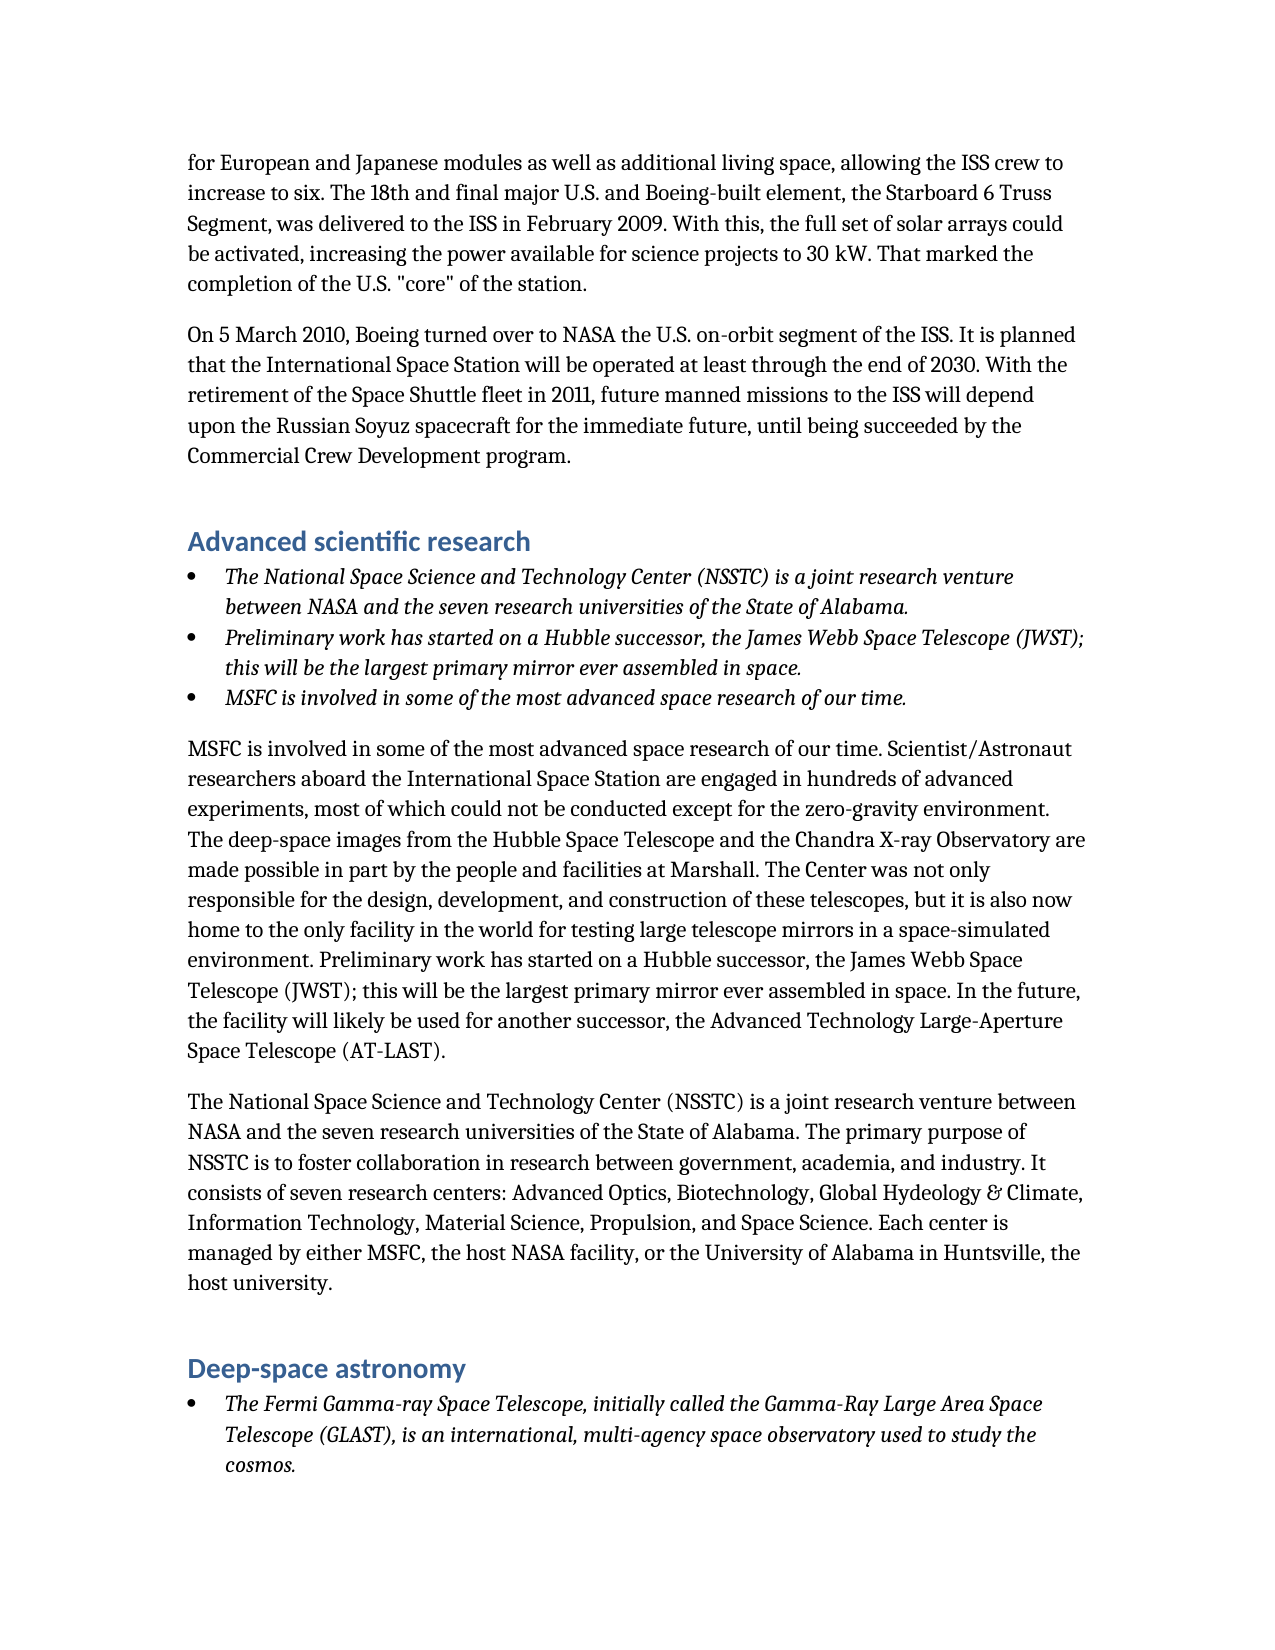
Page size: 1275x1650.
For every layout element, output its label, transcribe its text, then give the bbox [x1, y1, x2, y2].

text for European and Japanese modules as well as additional living space, allowing the ISS crew to increase to six. The 18th and final major U.S. and Boeing-built element, the Starboard 6 Truss Segment, was delivered to the ISS in February 2009. With this, the full set of solar arrays could be activated, increasing the power available for science projects to 30 kW. That marked the completion of the U.S. "core" of the station. [187, 150, 1087, 297]
text MSFC is involved in some of the most advanced space research of our time. Scientist/Astronaut researchers aboard the International Space Station are engaged in hundreds of advanced experiments, most of which could not be conducted except for the zero-gravity environment. The deep-space images from the Hubble Space Telescope and the Chandra X-ray Observatory are made possible in part by the people and facilities at Marshall. The Center was not only responsible for the design, development, and construction of these telescopes, but it is also now home to the only facility in the world for testing large telescope mirrors in a space-simulated environment. Preliminary work has started on a Hubble successor, the James Webb Space Telescope (JWST); this will be the largest primary mirror ever assembled in space. In the future, the facility will likely be used for another successor, the Advanced Technology Large-Aperture Space Telescope (AT-LAST). [187, 736, 1087, 1064]
list MSFC is involved in some of the most advanced space research of our time. [187, 685, 1087, 711]
list The Fermi Gamma-ray Space Telescope, initially called the Gamma-Ray Large Area Space Telescope (GLAST), is an international, multi-agency space observatory used to study the cosmos. [187, 1391, 1087, 1478]
subtitle Advanced scientific research [187, 523, 1087, 558]
subtitle Deep-space astronomy [187, 1350, 1087, 1386]
text On 5 March 2010, Boeing turned over to NASA the U.S. on-orbit segment of the ISS. It is planned that the International Space Station will be operated at least through the end of 2030. With the retirement of the Space Shuttle fleet in 2011, future manned missions to the ISS will depend upon the Russian Soyuz spacecraft for the immediate future, until being succeeded by the Commercial Crew Development program. [187, 322, 1087, 469]
text The National Space Science and Technology Center (NSSTC) is a joint research venture between NASA and the seven research universities of the State of Alabama. The primary purpose of NSSTC is to foster collaboration in research between government, academia, and industry. It consists of seven research centers: Advanced Optics, Biotechnology, Global Hydeology & Climate, Information Technology, Material Science, Propulsion, and Space Science. Each center is managed by either MSFC, the host NASA facility, or the University of Alabama in Huntsville, the host university. [187, 1089, 1087, 1296]
list The National Space Science and Technology Center (NSSTC) is a joint research venture between NASA and the seven research universities of the State of Alabama. [187, 564, 1087, 620]
list Preliminary work has started on a Hubble successor, the James Webb Space Telescope (JWST); this will be the largest primary mirror ever assembled in space. [187, 624, 1087, 681]
